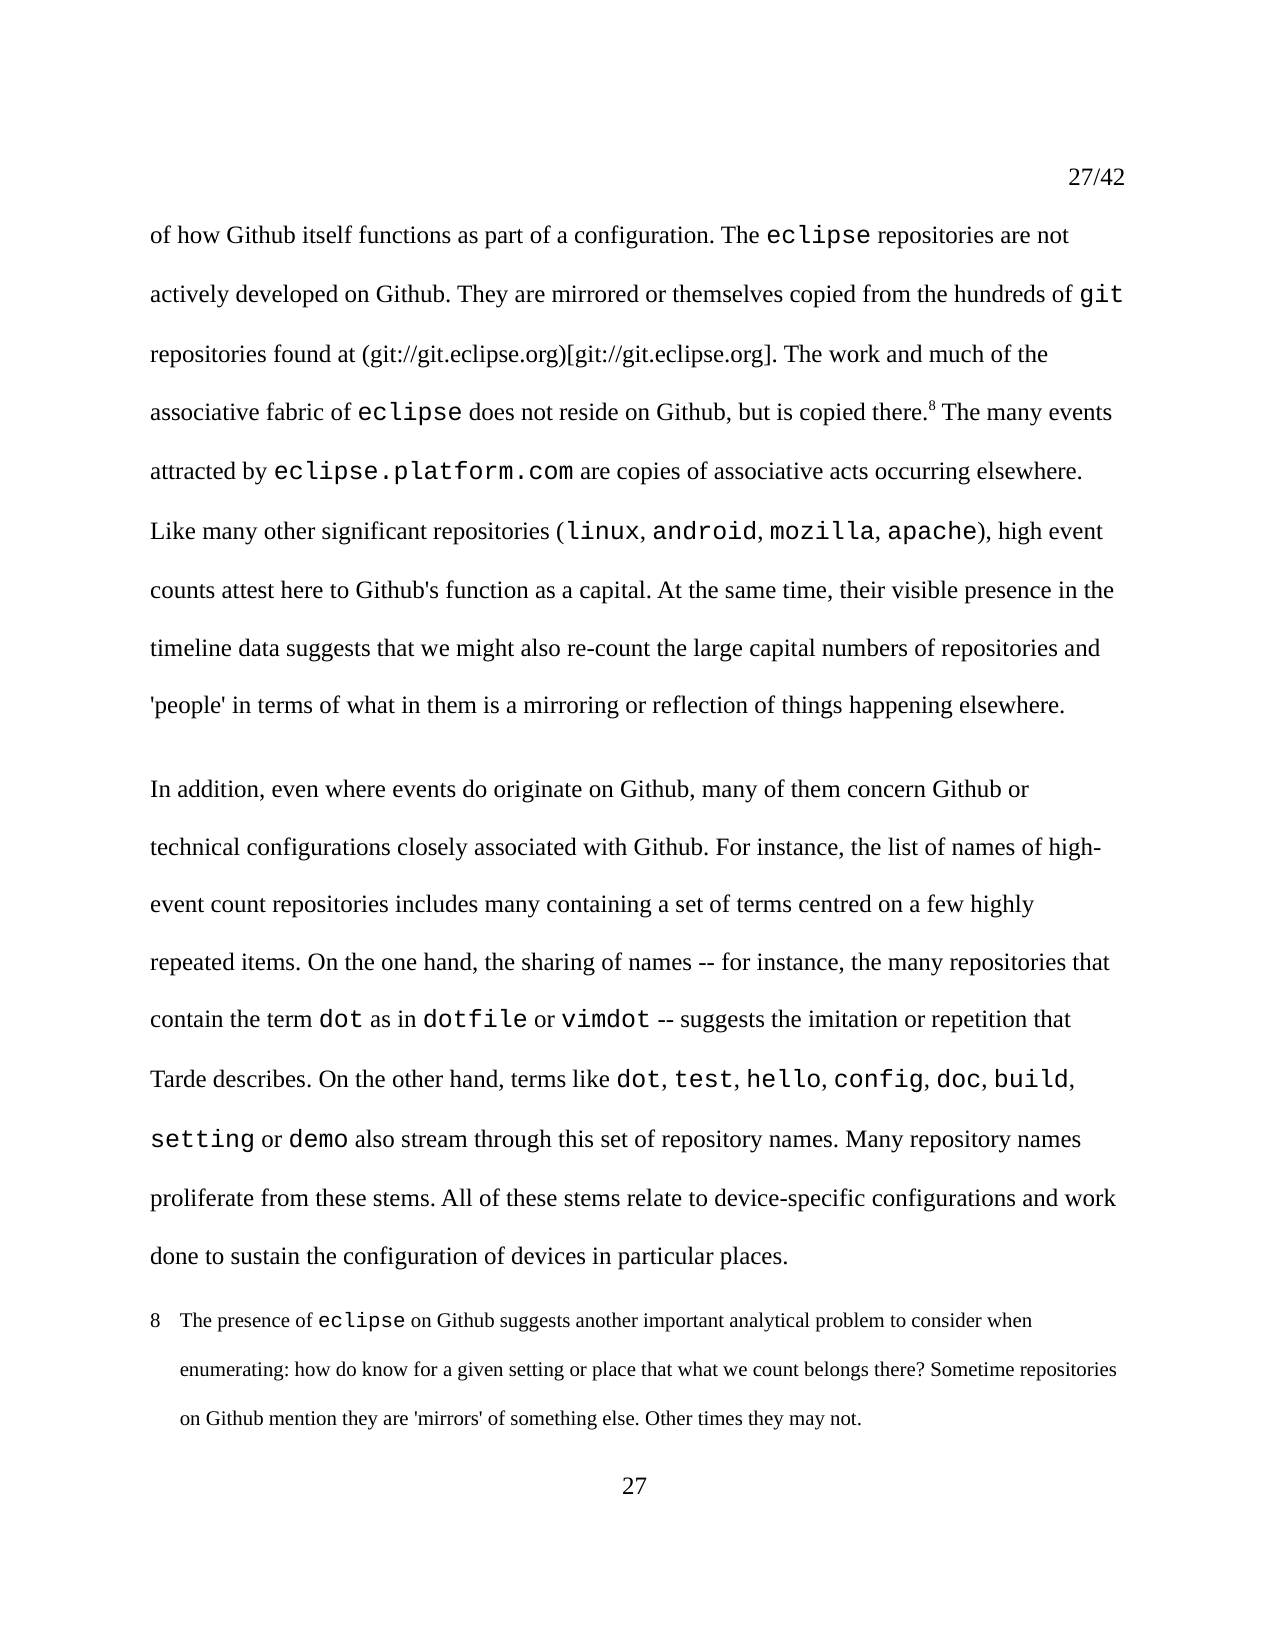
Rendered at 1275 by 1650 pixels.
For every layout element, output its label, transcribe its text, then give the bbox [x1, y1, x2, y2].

text of how Github itself functions as part of a configuration. The eclipse repositories are not actively developed on Github. They are mirrored or themselves copied from the hundreds of git repositories found at (git://git.eclipse.org)[git://git.eclipse.org]. The work and much of the associative fabric of eclipse does not reside on Github, but is copied there. The many events attracted by eclipse.platform.com are copies of associative acts occurring elsewhere. Like many other significant repositories (linux, android, mozilla, apache), high event counts attest here to Github's function as a capital. At the same time, their visible presence in the timeline data suggests that we might also re-count the large capital numbers of repositories and 'people' in terms of what in them is a mirroring or reflection of things happening elsewhere. [150, 220, 1125, 719]
text The presence of eclipse on Github suggests another important analytical problem to consider when enumerating: how do know for a given setting or place that what we count belongs there? Sometime repositories on Github mention they are 'mirrors' of something else. Other times they may not. [150, 1307, 1125, 1429]
text In addition, even where events do originate on Github, many of them concern Github or technical configurations closely associated with Github. For instance, the list of names of high-event count repositories includes many containing a set of terms centred on a few highly repeated items. On the one hand, the sharing of names -- for instance, the many repositories that contain the term dot as in dotfile or vimdot -- suggests the imitation or repetition that Tarde describes. On the other hand, terms like dot, test, hello, config, doc, build, setting or demo also stream through this set of repository names. Many repository names proliferate from these stems. All of these stems relate to device-specific configurations and work done to sustain the configuration of devices in particular places. [150, 774, 1125, 1269]
